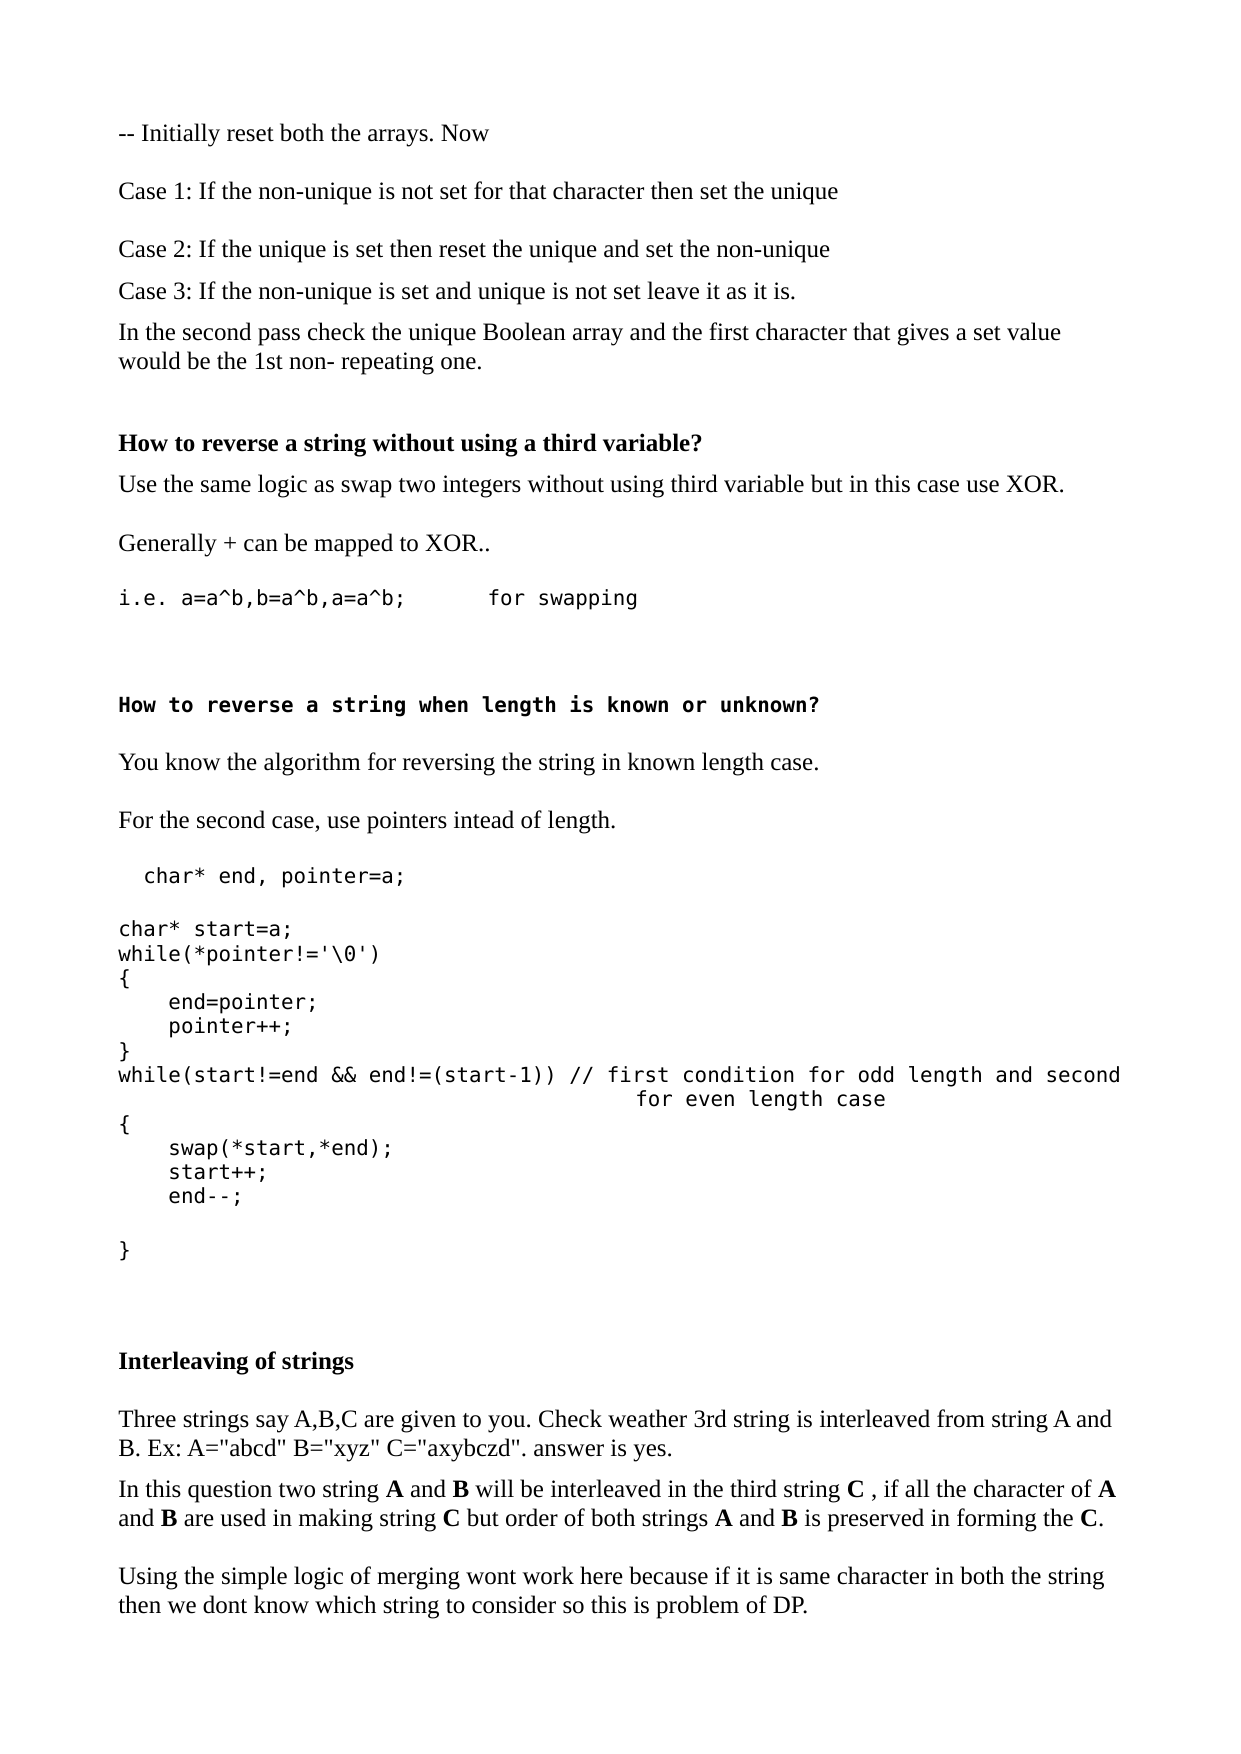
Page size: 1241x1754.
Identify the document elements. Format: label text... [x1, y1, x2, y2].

text swap(*start,*end); [118, 1136, 1122, 1160]
text Three strings say A,B,C are given to you. Check weather 3rd string is interleaved from string A and B. Ex: A="abcd" B="xyz" C="axybczd". answer is yes. [118, 1404, 1122, 1461]
text In this question two string A and B will be interleaved in the third string C , if all the character of A and B are used in making string C but order of both strings A and B is preserved in forming the C. [118, 1474, 1122, 1531]
text end--; [118, 1184, 1122, 1209]
text char* end, pointer=a; [118, 864, 1122, 888]
text i.e. a=a^b,b=a^b,a=a^b; for swapping [118, 586, 1122, 610]
text Case 2: If the unique is set then reset the unique and set the non-unique [118, 234, 1122, 263]
text Use the same logic as swap two integers without using third variable but in this case use XOR. [118, 469, 1122, 498]
text In the second pass check the unique Boolean array and the first character that gives a set value would be the 1st non- repeating one. [118, 317, 1122, 374]
text Case 1: If the non-unique is not set for that character then set the unique [118, 176, 1122, 205]
text You know the algorithm for reversing the string in known length case. [118, 747, 1122, 776]
text For the second case, use pointers intead of length. [118, 806, 1122, 834]
text -- Initially reset both the arrays. Now [118, 118, 1122, 147]
text start++; [118, 1160, 1122, 1184]
text { [118, 1112, 1122, 1136]
text Using the simple logic of merging wont work here because if it is same character in both the string then we dont know which string to consider so this is problem of DP. [118, 1561, 1122, 1618]
text while(*pointer!='\0') [118, 942, 1122, 966]
text How to reverse a string without using a third variable? [118, 428, 1122, 457]
text char* start=a; [118, 917, 1122, 942]
text pointer++; [118, 1014, 1122, 1039]
text } [118, 1039, 1122, 1063]
text { [118, 966, 1122, 990]
text while(start!=end && end!=(start-1)) // first condition for odd length and second for even length case [118, 1063, 1122, 1112]
text end=pointer; [118, 990, 1122, 1014]
text How to reverse a string when length is known or unknown? [118, 693, 1122, 718]
text Interleaving of strings [118, 1346, 1122, 1374]
text Case 3: If the non-unique is set and unique is not set leave it as it is. [118, 276, 1122, 304]
text Generally + can be mapped to XOR.. [118, 528, 1122, 557]
text } [118, 1238, 1122, 1262]
